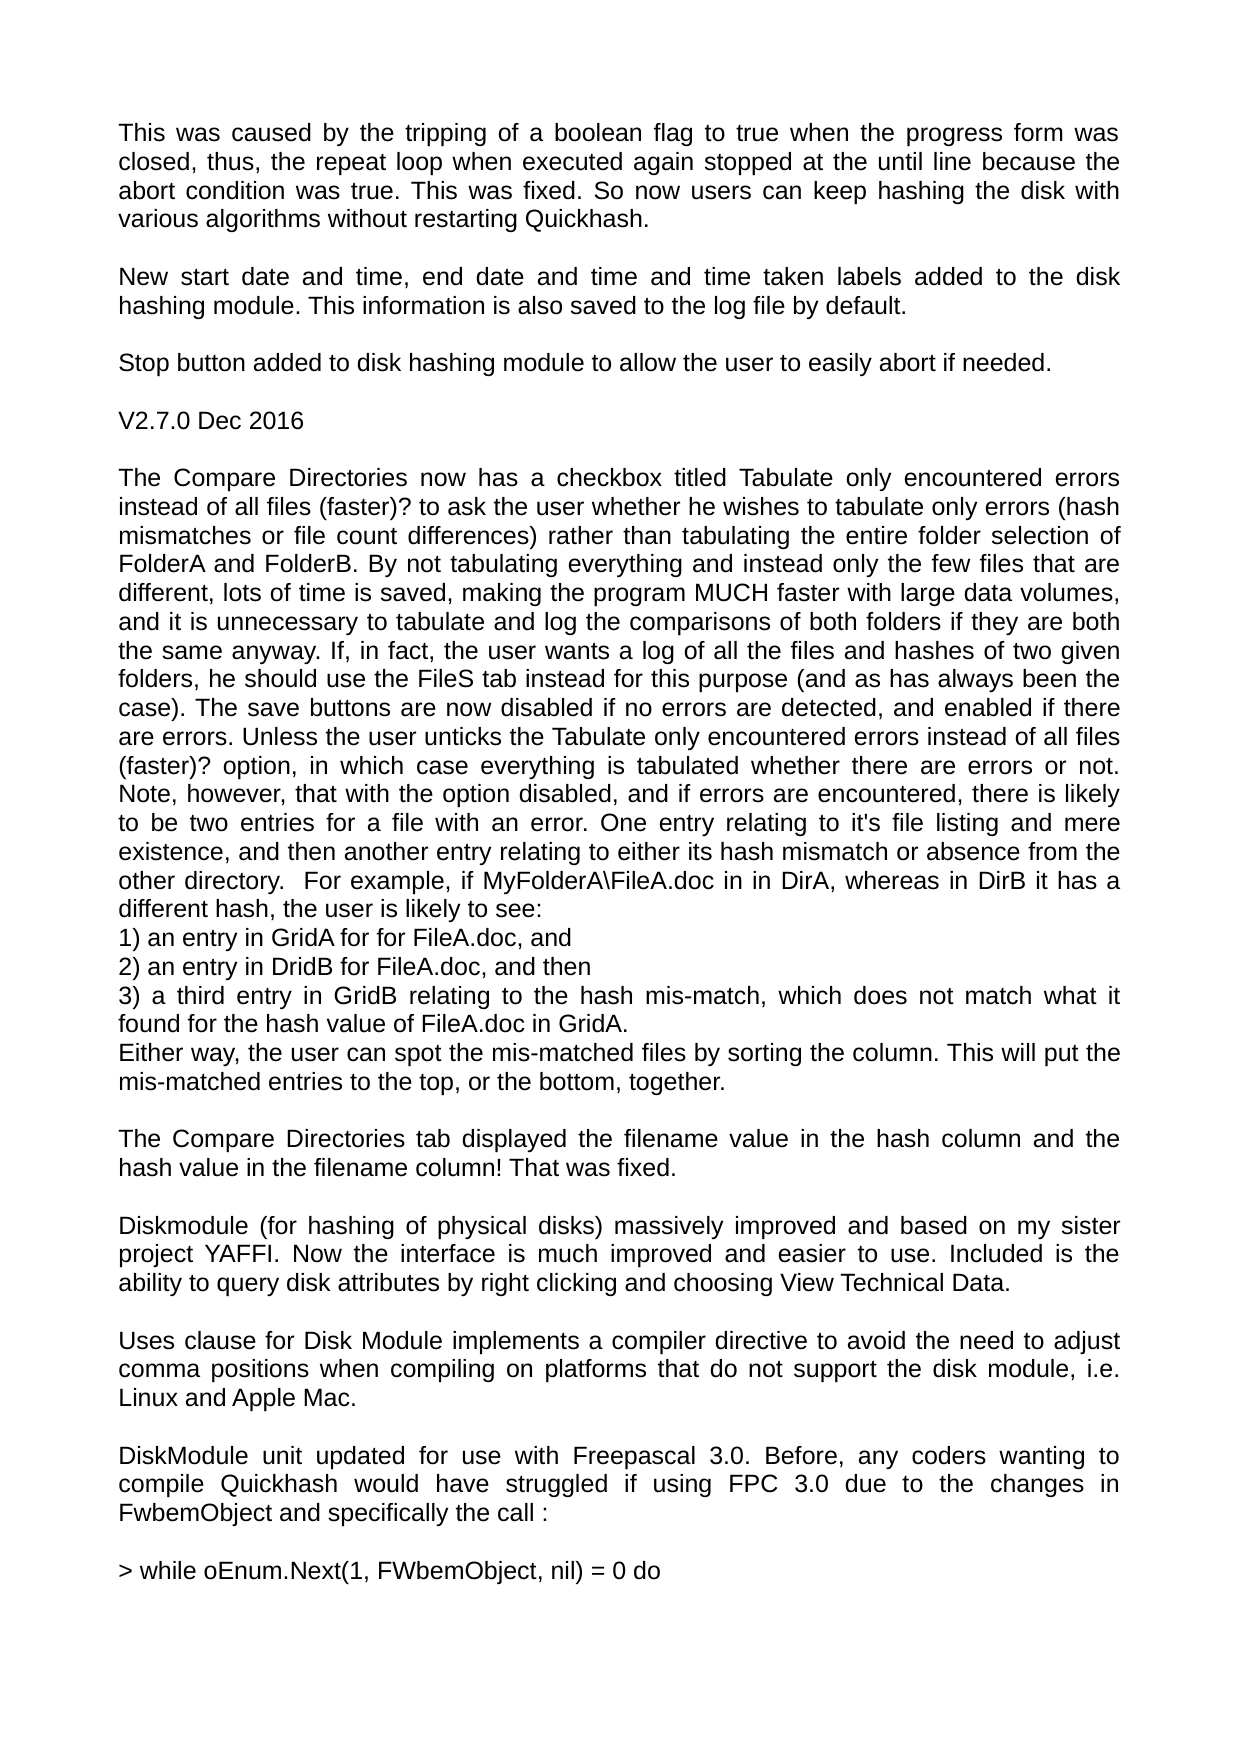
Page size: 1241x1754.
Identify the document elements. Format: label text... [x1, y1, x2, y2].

text 1) an entry in GridA for for FileA.doc, and [118, 923, 1122, 952]
text 2) an entry in DridB for FileA.doc, and then [118, 952, 1122, 981]
text Uses clause for Disk Module implements a compiler directive to avoid the need to adjust comma positions when compiling on platforms that do not support the disk module, i.e. Linux and Apple Mac. [118, 1326, 1122, 1412]
text The Compare Directories now has a checkbox titled Tabulate only encountered errors instead of all files (faster)? to ask the user whether he wishes to tabulate only errors (hash mismatches or file count differences) rather than tabulating the entire folder selection of FolderA and FolderB. By not tabulating everything and instead only the few files that are different, lots of time is saved, making the program MUCH faster with large data volumes, and it is unnecessary to tabulate and log the comparisons of both folders if they are both the same anyway. If, in fact, the user wants a log of all the files and hashes of two given folders, he should use the FileS tab instead for this purpose (and as has always been the case). The save buttons are now disabled if no errors are detected, and enabled if there are errors. Unless the user unticks the Tabulate only encountered errors instead of all files (faster)? option, in which case everything is tabulated whether there are errors or not. Note, however, that with the option disabled, and if errors are encountered, there is likely to be two entries for a file with an error. One entry relating to it's file listing and mere existence, and then another entry relating to either its hash mismatch or absence from the other directory. For example, if MyFolderA\FileA.doc in in DirA, whereas in DirB it has a different hash, the user is likely to see: [118, 463, 1122, 923]
text Diskmodule (for hashing of physical disks) massively improved and based on my sister project YAFFI. Now the interface is much improved and easier to use. Included is the ability to query disk attributes by right clicking and choosing View Technical Data. [118, 1211, 1122, 1297]
text DiskModule unit updated for use with Freepascal 3.0. Before, any coders wanting to compile Quickhash would have struggled if using FPC 3.0 due to the changes in FwbemObject and specifically the call : [118, 1441, 1122, 1527]
text The Compare Directories tab displayed the filename value in the hash column and the hash value in the filename column! That was fixed. [118, 1124, 1122, 1182]
text This was caused by the tripping of a boolean flag to true when the progress form was closed, thus, the repeat loop when executed again stopped at the until line because the abort condition was true. This was fixed. So now users can keep hashing the disk with various algorithms without restarting Quickhash. [118, 118, 1122, 233]
text Stop button added to disk hashing module to allow the user to easily abort if needed. [118, 348, 1122, 377]
text 3) a third entry in GridB relating to the hash mis-match, which does not match what it found for the hash value of FileA.doc in GridA. [118, 981, 1122, 1038]
text > while oEnum.Next(1, FWbemObject, nil) = 0 do [118, 1556, 1122, 1584]
text V2.7.0 Dec 2016 [118, 406, 1122, 434]
text New start date and time, end date and time and time taken labels added to the disk hashing module. This information is also saved to the log file by default. [118, 262, 1122, 319]
text Either way, the user can spot the mis-matched files by sorting the column. This will put the mis-matched entries to the top, or the bottom, together. [118, 1038, 1122, 1096]
